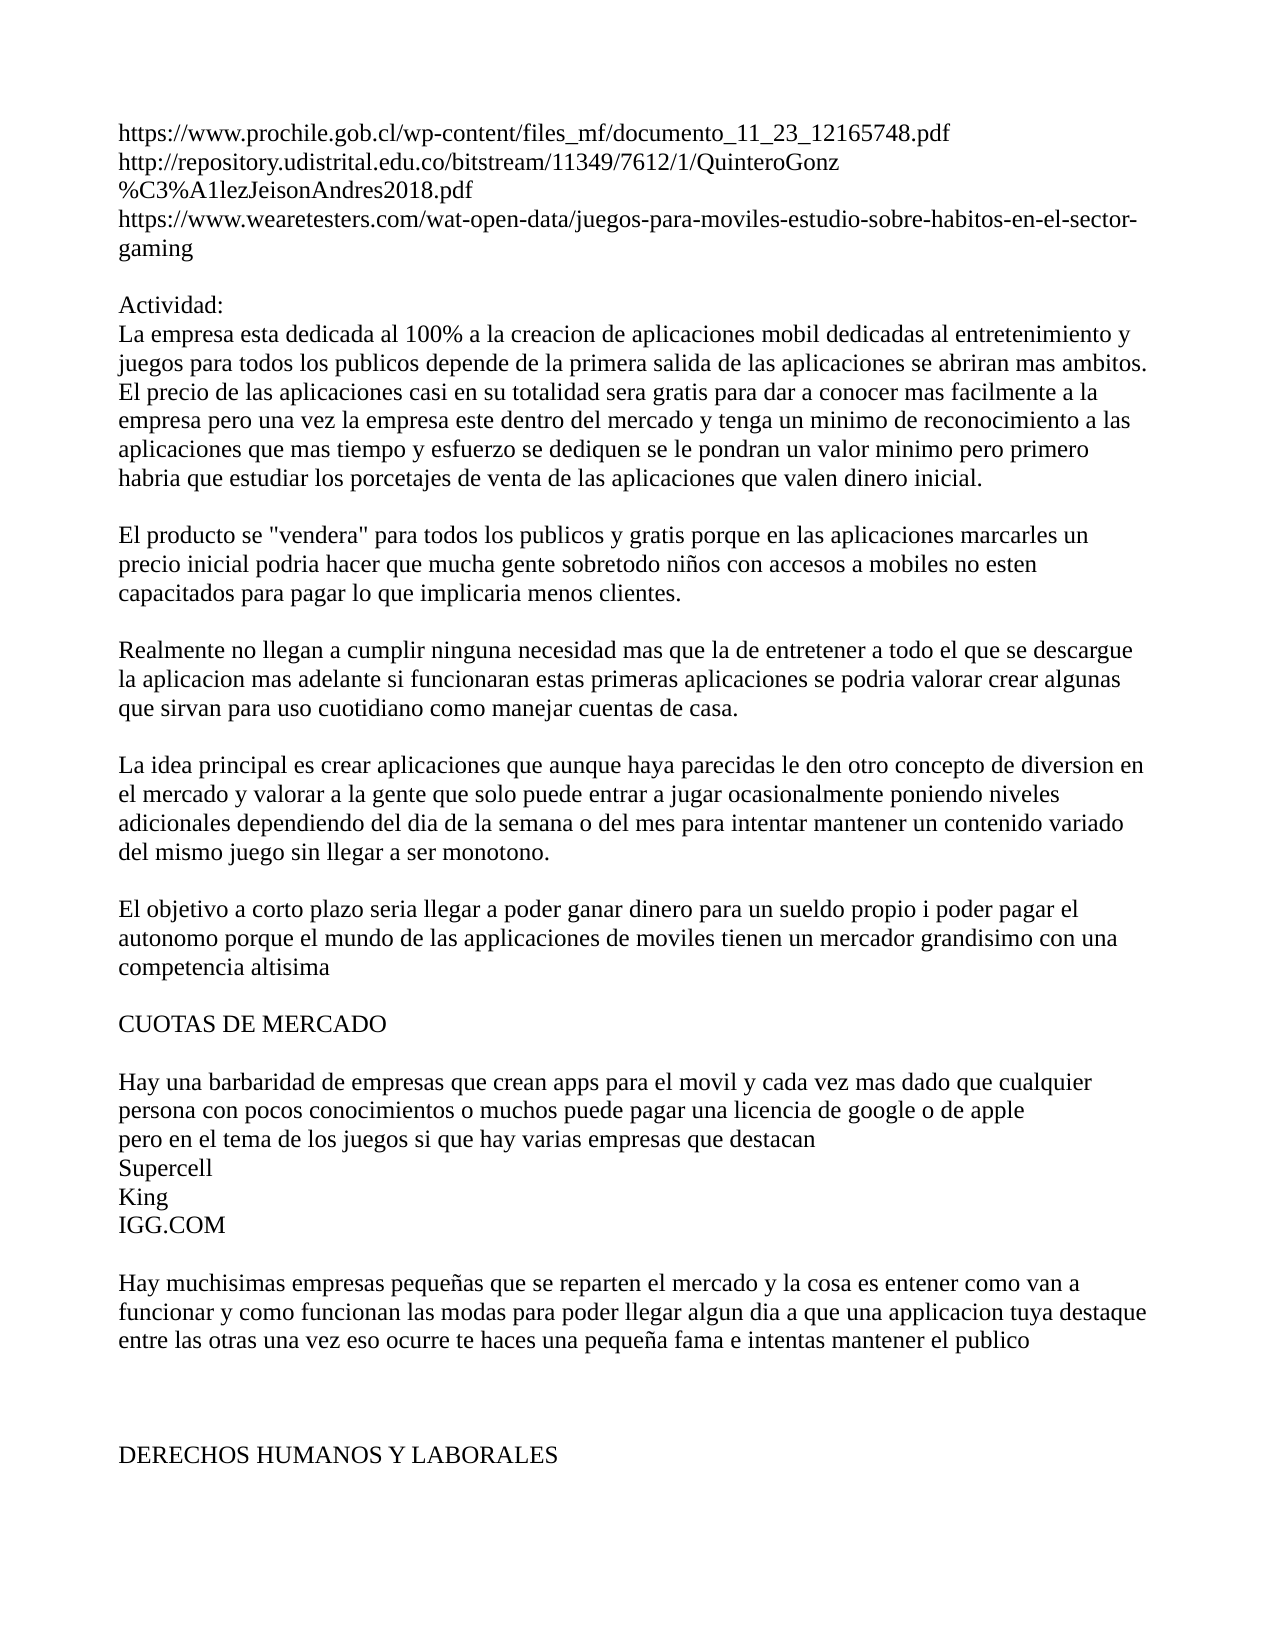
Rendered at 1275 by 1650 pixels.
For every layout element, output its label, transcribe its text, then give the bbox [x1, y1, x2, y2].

text IGG.COM [118, 1211, 1157, 1239]
text Hay muchisimas empresas pequeñas que se reparten el mercado y la cosa es entener como van a funcionar y como funcionan las modas para poder llegar algun dia a que una applicacion tuya destaque entre las otras una vez eso ocurre te haces una pequeña fama e intentas mantener el publico [118, 1268, 1157, 1354]
text Realmente no llegan a cumplir ninguna necesidad mas que la de entretener a todo el que se descargue la aplicacion mas adelante si funcionaran estas primeras aplicaciones se podria valorar crear algunas que sirvan para uso cuotidiano como manejar cuentas de casa. [118, 636, 1157, 722]
text King [118, 1182, 1157, 1211]
text http://repository.udistrital.edu.co/bitstream/11349/7612/1/QuinteroGonz%C3%A1lezJeisonAndres2018.pdf [118, 147, 1157, 204]
text La empresa esta dedicada al 100% a la creacion de aplicaciones mobil dedicadas al entretenimiento y juegos para todos los publicos depende de la primera salida de las aplicaciones se abriran mas ambitos. [118, 319, 1157, 377]
text Supercell [118, 1153, 1157, 1182]
text Hay una barbaridad de empresas que crean apps para el movil y cada vez mas dado que cualquier persona con pocos conocimientos o muchos puede pagar una licencia de google o de apple [118, 1067, 1157, 1124]
text Actividad: [118, 291, 1157, 319]
text El precio de las aplicaciones casi en su totalidad sera gratis para dar a conocer mas facilmente a la empresa pero una vez la empresa este dentro del mercado y tenga un minimo de reconocimiento a las aplicaciones que mas tiempo y esfuerzo se dediquen se le pondran un valor minimo pero primero habria que estudiar los porcetajes de venta de las aplicaciones que valen dinero inicial. [118, 377, 1157, 492]
text DERECHOS HUMANOS Y LABORALES [118, 1441, 1157, 1469]
text https://www.wearetesters.com/wat-open-data/juegos-para-moviles-estudio-sobre-habitos-en-el-sector-gaming [118, 204, 1157, 262]
text El producto se "vendera" para todos los publicos y gratis porque en las aplicaciones marcarles un precio inicial podria hacer que mucha gente sobretodo niños con accesos a mobiles no esten capacitados para pagar lo que implicaria menos clientes. [118, 521, 1157, 607]
text https://www.prochile.gob.cl/wp-content/files_mf/documento_11_23_12165748.pdf [118, 118, 1157, 147]
text El objetivo a corto plazo seria llegar a poder ganar dinero para un sueldo propio i poder pagar el autonomo porque el mundo de las applicaciones de moviles tienen un mercador grandisimo con una competencia altisima [118, 894, 1157, 981]
text pero en el tema de los juegos si que hay varias empresas que destacan [118, 1124, 1157, 1153]
text CUOTAS DE MERCADO [118, 1009, 1157, 1038]
text La idea principal es crear aplicaciones que aunque haya parecidas le den otro concepto de diversion en el mercado y valorar a la gente que solo puede entrar a jugar ocasionalmente poniendo niveles adicionales dependiendo del dia de la semana o del mes para intentar mantener un contenido variado del mismo juego sin llegar a ser monotono. [118, 751, 1157, 866]
